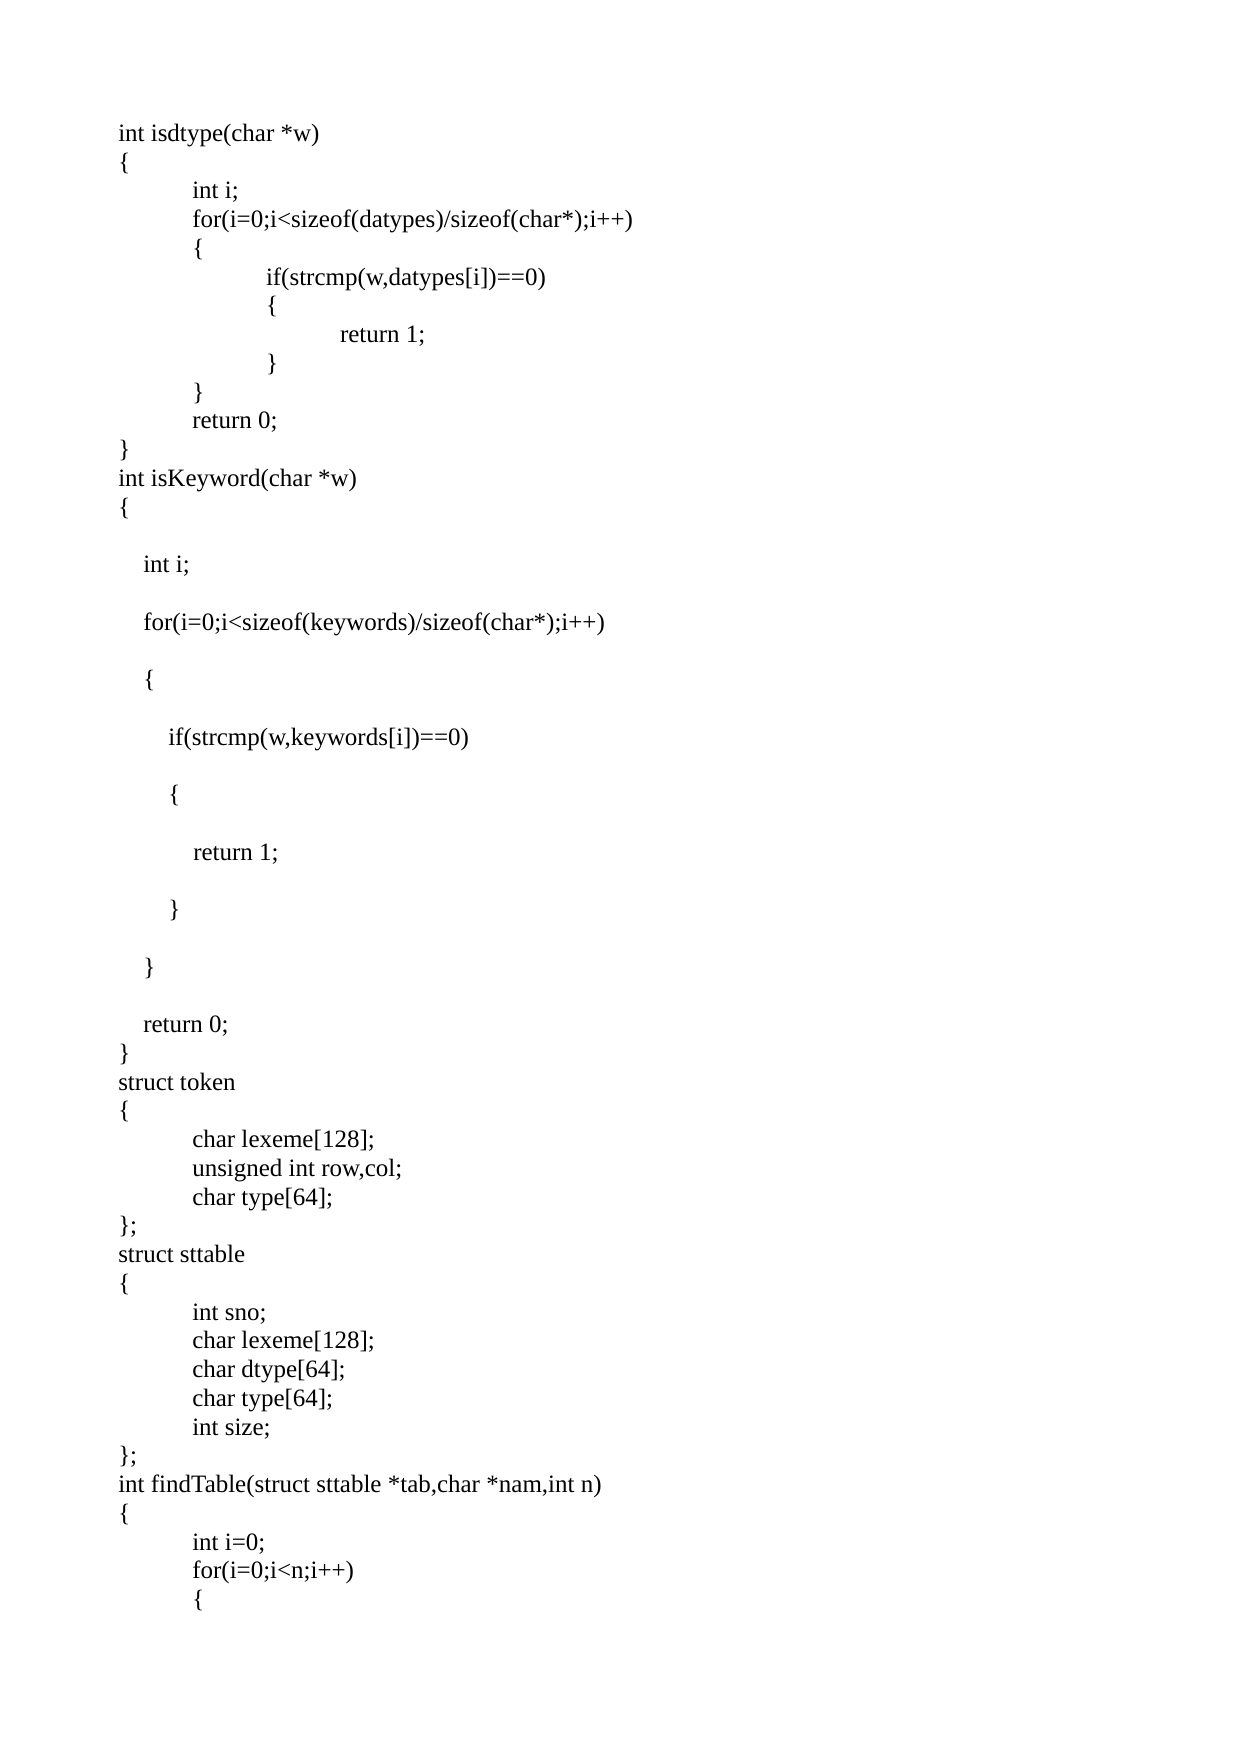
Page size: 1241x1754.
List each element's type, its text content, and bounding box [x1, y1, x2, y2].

text for(i=0;i<sizeof(datypes)/sizeof(char*);i++) [118, 204, 1122, 233]
text int i=0; [118, 1527, 1122, 1556]
text int isKeyword(char *w) [118, 463, 1122, 492]
text char lexeme[128]; [118, 1326, 1122, 1354]
text return 0; [118, 406, 1122, 434]
text struct sttable [118, 1239, 1122, 1268]
text int i; [118, 176, 1122, 204]
text if(strcmp(w,datypes[i])==0) [118, 262, 1122, 291]
text return 1; [118, 319, 1122, 348]
text { [118, 1096, 1122, 1124]
text struct token [118, 1067, 1122, 1096]
text }; [118, 1211, 1122, 1239]
text for(i=0;i<sizeof(keywords)/sizeof(char*);i++) [118, 607, 1122, 636]
text int isdtype(char *w) [118, 118, 1122, 147]
text return 1; [118, 837, 1122, 866]
text { [118, 664, 1122, 693]
text { [118, 291, 1122, 319]
text { [118, 779, 1122, 808]
text { [118, 1498, 1122, 1527]
text for(i=0;i<n;i++) [118, 1556, 1122, 1584]
text char dtype[64]; [118, 1354, 1122, 1383]
text int size; [118, 1412, 1122, 1441]
text int sno; [118, 1297, 1122, 1326]
text unsigned int row,col; [118, 1153, 1122, 1182]
text } [118, 348, 1122, 377]
text } [118, 894, 1122, 923]
text { [118, 233, 1122, 262]
text { [118, 147, 1122, 176]
text } [118, 952, 1122, 981]
text return 0; [118, 1009, 1122, 1038]
text }; [118, 1441, 1122, 1469]
text } [118, 434, 1122, 463]
text char lexeme[128]; [118, 1124, 1122, 1153]
text if(strcmp(w,keywords[i])==0) [118, 722, 1122, 751]
text } [118, 377, 1122, 406]
text { [118, 1268, 1122, 1297]
text int i; [118, 549, 1122, 578]
text int findTable(struct sttable *tab,char *nam,int n) [118, 1469, 1122, 1498]
text char type[64]; [118, 1383, 1122, 1412]
text { [118, 492, 1122, 521]
text } [118, 1038, 1122, 1067]
text { [118, 1584, 1122, 1613]
text char type[64]; [118, 1182, 1122, 1211]
